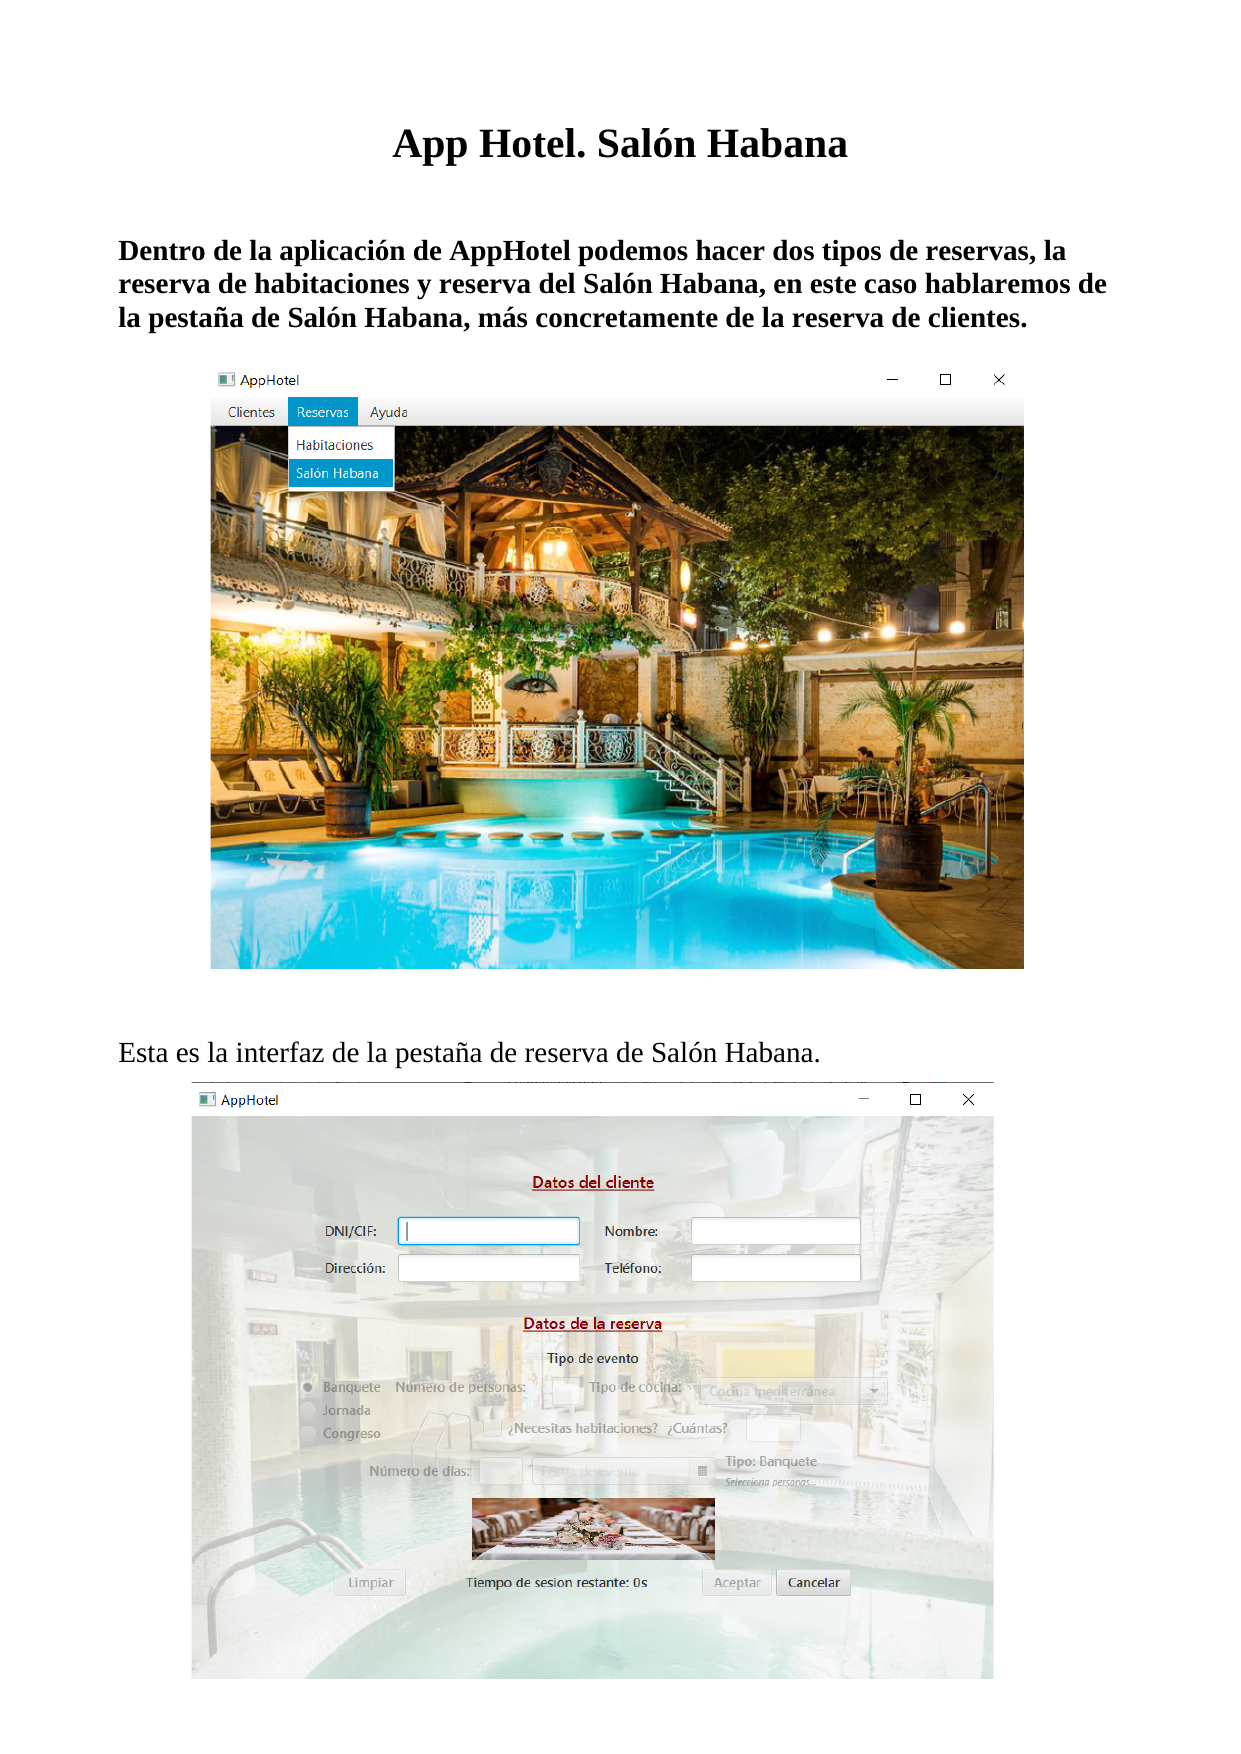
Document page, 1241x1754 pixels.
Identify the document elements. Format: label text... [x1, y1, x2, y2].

text Dentro de la aplicación de AppHotel podemos hacer dos tipos de reservas, la reserva de habitaciones y reserva del Salón Habana, en este caso hablaremos de la pestaña de Salón Habana, más concretamente de la reserva de clientes. [118, 233, 1122, 334]
picture [210, 363, 1024, 969]
picture [191, 1082, 994, 1679]
text Esta es la interfaz de la pestaña de reserva de Salón Habana. [118, 1035, 1122, 1069]
text App Hotel. Salón Habana [118, 118, 1122, 166]
